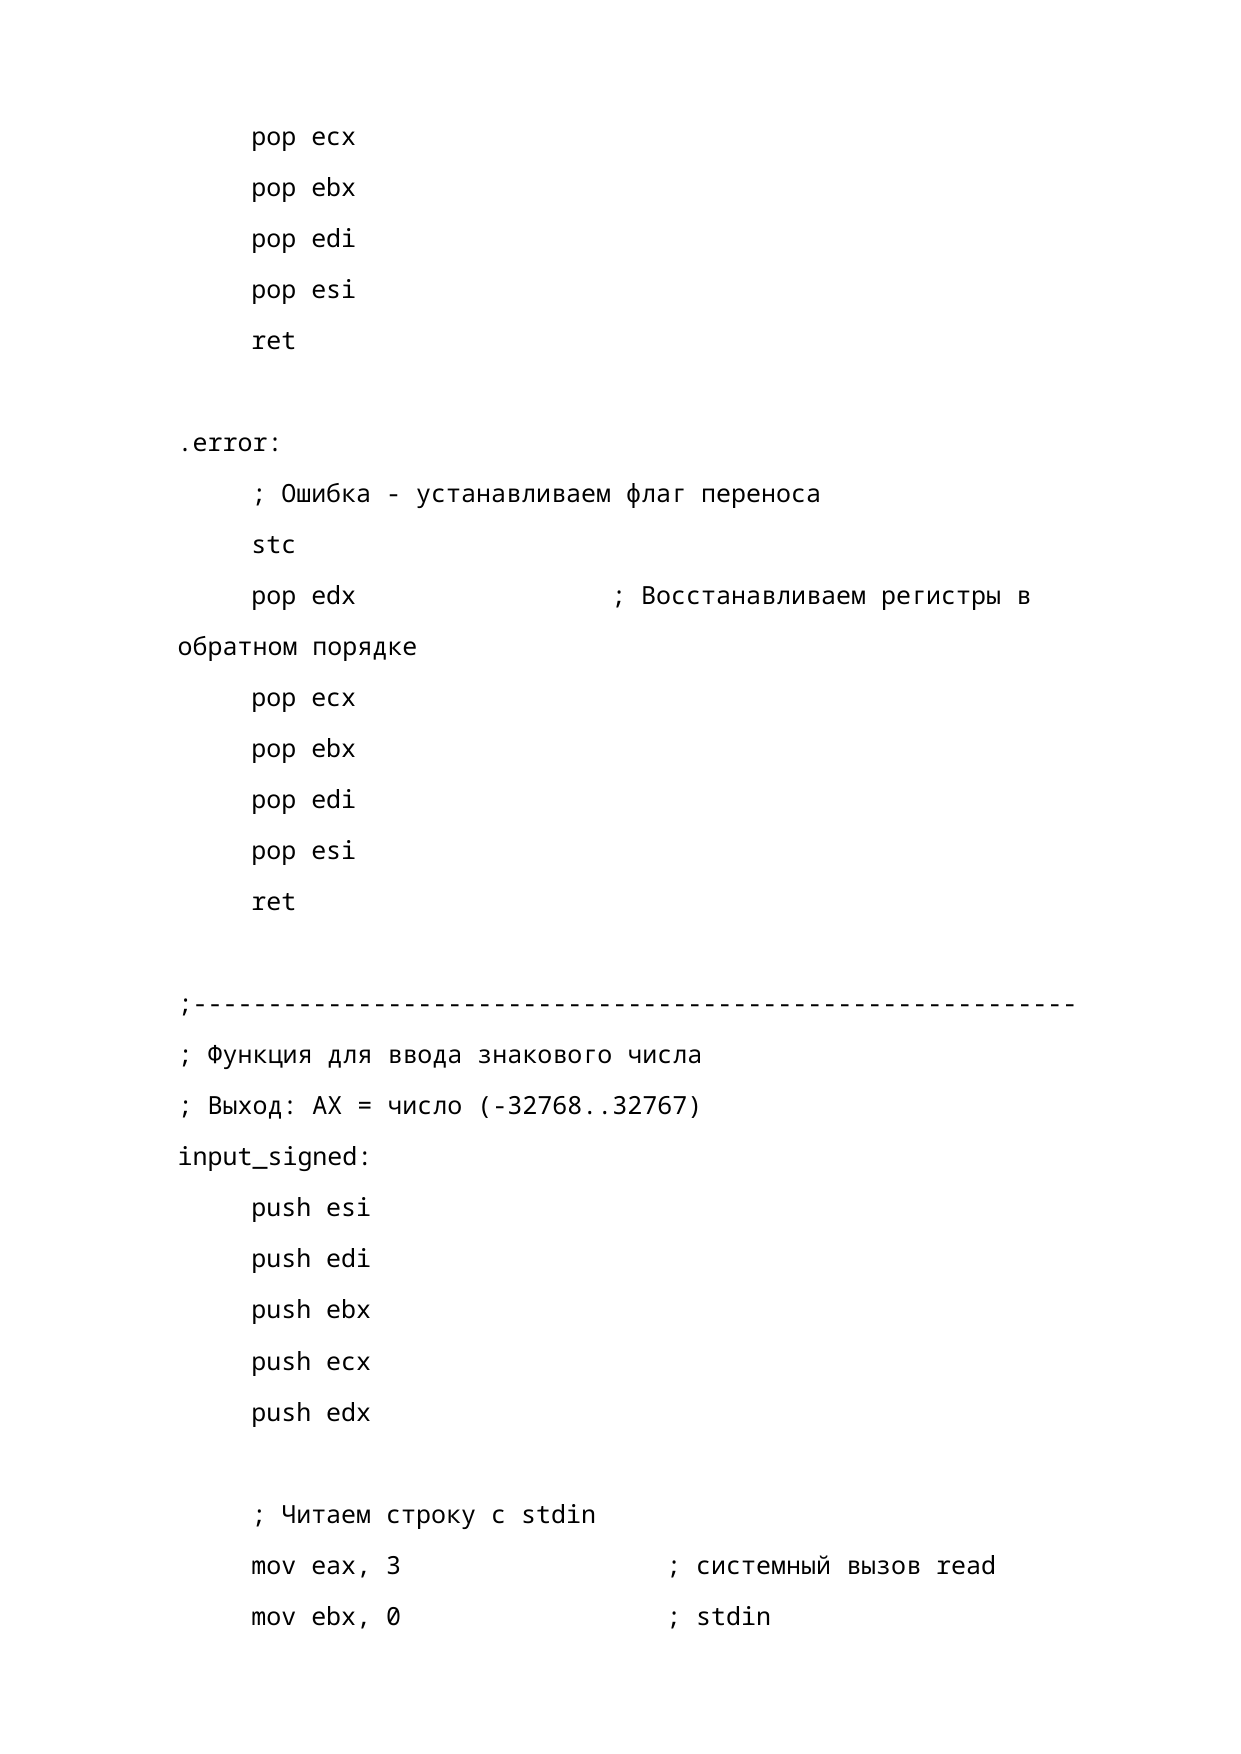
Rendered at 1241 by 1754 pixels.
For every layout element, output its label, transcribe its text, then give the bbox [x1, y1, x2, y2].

text ; Ошибка - устанавливаем флаг переноса [177, 475, 1152, 509]
text ; Выход: AX = число (-32768..32767) [177, 1088, 1152, 1122]
text push esi [177, 1190, 1152, 1224]
text ret [177, 322, 1152, 356]
text pop ecx [177, 679, 1152, 714]
text push ecx [177, 1343, 1152, 1377]
text pop esi [177, 833, 1152, 867]
text push ebx [177, 1292, 1152, 1326]
text mov eax, 3 ; системный вызов read [177, 1547, 1152, 1581]
text pop ebx [177, 169, 1152, 203]
text pop edx ; Восстанавливаем регистры в обратном порядке [177, 577, 1152, 663]
text ret [177, 884, 1152, 918]
text ;----------------------------------------------------------- [177, 986, 1152, 1020]
text stc [177, 526, 1152, 561]
text .error: [177, 424, 1152, 458]
text pop edi [177, 220, 1152, 254]
text pop ebx [177, 731, 1152, 765]
text pop ecx [177, 118, 1152, 152]
text push edx [177, 1394, 1152, 1428]
text ; Читаем строку с stdin [177, 1496, 1152, 1530]
text input_signed: [177, 1139, 1152, 1173]
text push edi [177, 1241, 1152, 1275]
text ; Функция для ввода знакового числа [177, 1037, 1152, 1071]
text pop edi [177, 782, 1152, 816]
text pop esi [177, 271, 1152, 305]
text mov ebx, 0 ; stdin [177, 1598, 1152, 1632]
